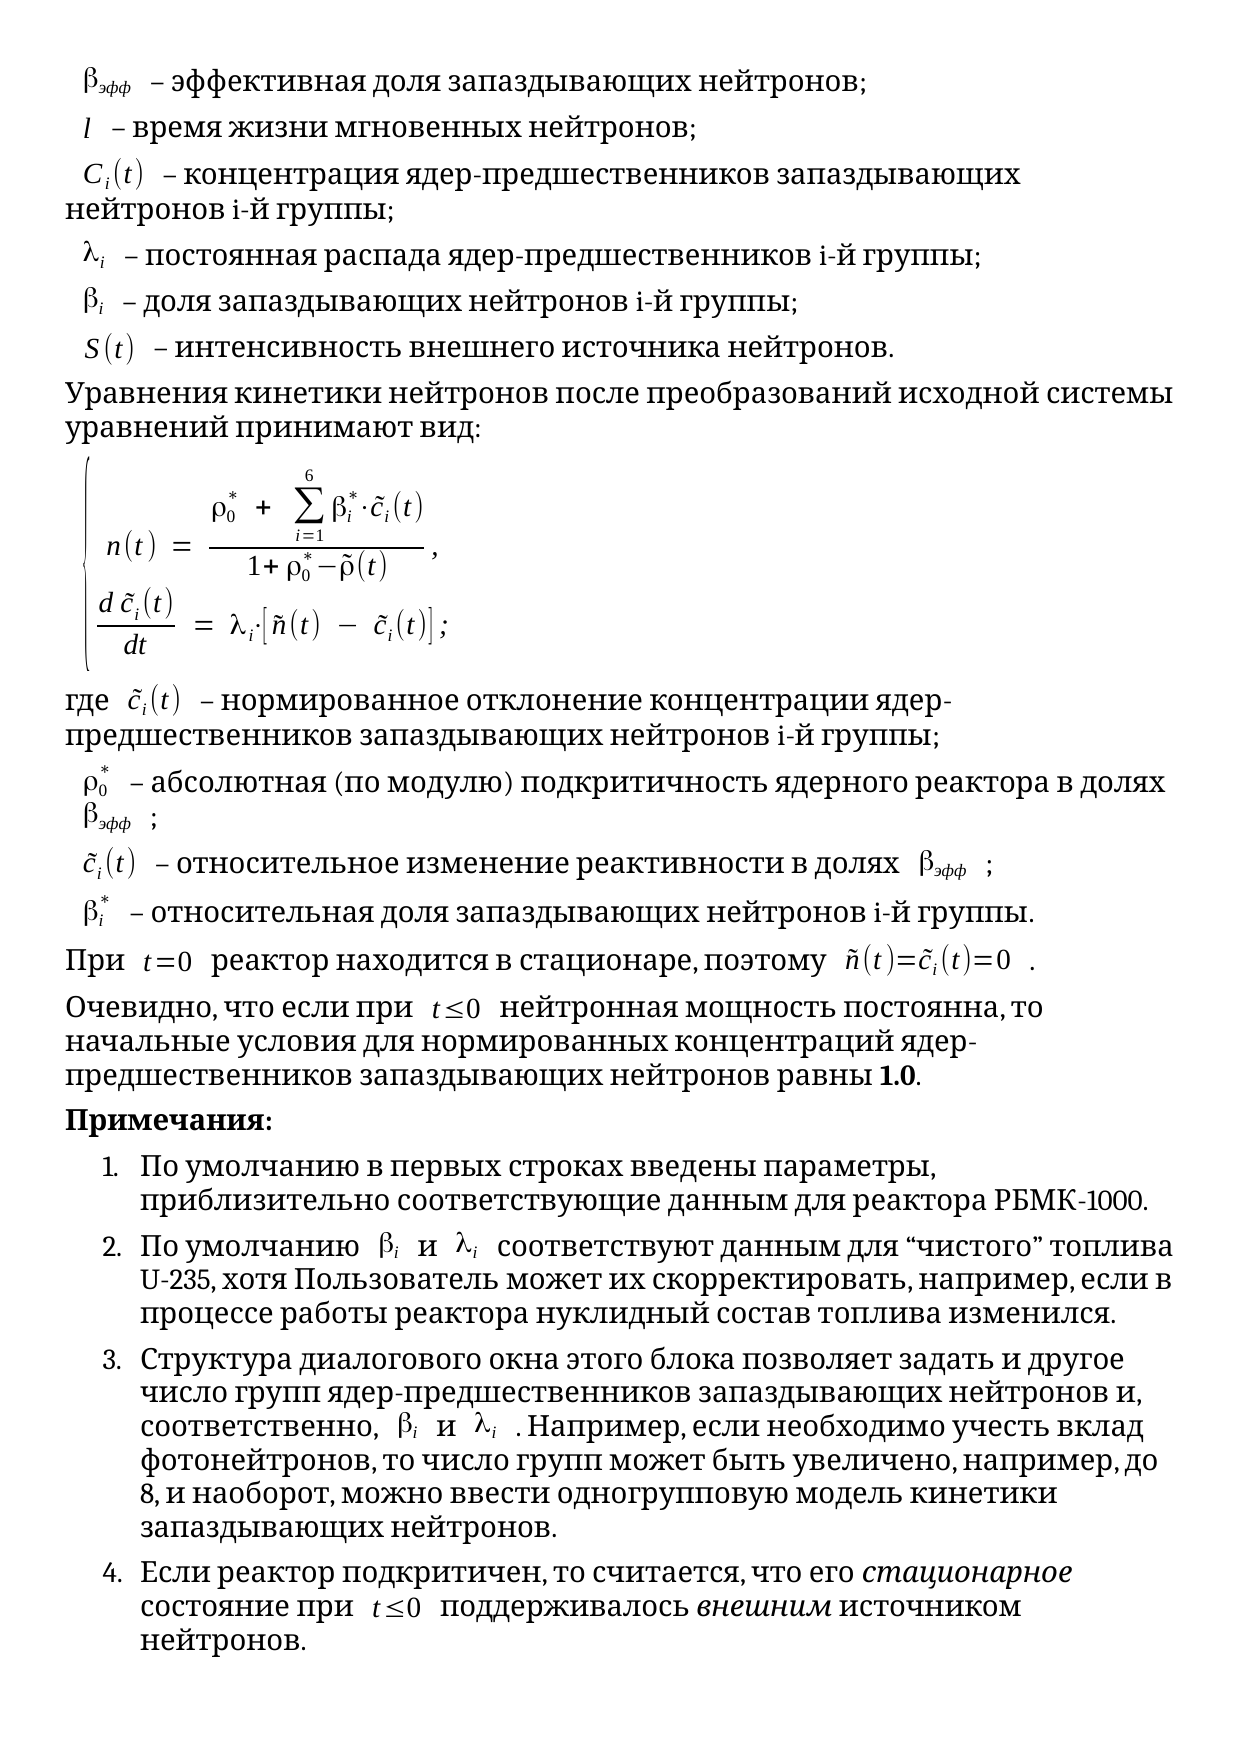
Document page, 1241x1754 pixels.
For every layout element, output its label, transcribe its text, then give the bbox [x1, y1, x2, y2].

table_cell Блок реализует упрощенную модель кинетики нейтронов, а именно: модель мгновенного скачка, дифференциальные уравнения которой получены на основании известных уравнений кинетики “точечного” ядерного реактора в односкоростном приближении. Блок имеет один входной и один выходной сигнал. Данный типовой блок соответствует постоянному (во времени) интенсивности внешнего источника нейтронов. Входным сигналом в блок является абсолютное изменение реактивности. Выходным сигналом из блока являются либо безразмерная нейтронная мощность, либо безразмерное отклонение нейтронной мощности. Свойства: Эффективная доля запаздывающих нейтронов. Начальная подкритичность (в долях). Относительные доли групп запаздывающих нейтронов. Постоянные распада групп запаздывающих нейтронов. Нормировка (1 – если выход блока нормированная мощность; 0 – если выход блока нормированные отклонения мощности) Математическая модель данного блока получена на основании известных уравнений кинетики “точечного” ядерного реактора в односкоростном приближении (т.е. процесс деления ядер осуществляется нейтронами одной энергетической группы – либо только тепловыми, либо только быстрыми): где– мощность реактора; – реактивность; – эффективная доля запаздывающих нейтронов; – время жизни мгновенных нейтронов; – концентрация ядер-предшественников запаздывающих нейтронов i-й группы; – постоянная распада ядер-предшественников i-й группы; – доля запаздывающих нейтронов i-й группы; – интенсивность внешнего источника нейтронов. Уравнения кинетики нейтронов после преобразований исходной системы уравнений принимают вид: где– нормированное отклонение концентрации ядер-предшественников запаздывающих нейтронов i-й группы; – абсолютная (по модулю) подкритичность ядерного реактора в долях; – относительное изменение реактивности в долях; – относительная доля запаздывающих нейтронов i-й группы. Приреактор находится в стационаре, поэтому. Очевидно, что если принейтронная мощность постоянна, то начальные условия для нормированных концентраций ядер-предшественников запаздывающих нейтронов равны 1.0. Примечания: По умолчанию в первых строках введены параметры, приблизительно соответствующие данным для реактора РБМК-1000. По умолчаниюисоответствуют данным для “чистого” топлива U-235, хотя Пользователь может их скорректировать, например, если в процессе работы реактора нуклидный состав топлива изменился. Структура диалогового окна этого блока позволяет задать и другое число групп ядер-предшественников запаздывающих нейтронов и, соответственно,и. Например, если необходимо учесть вклад фотонейтронов, то число групп может быть увеличено, например, до 8, и наоборот, можно ввести одногрупповую модель кинетики запаздывающих нейтронов. Если реактор подкритичен, то считается, что его стационарное состояние приподдерживалось внешним источником нейтронов. [59, 59, 1181, 1675]
